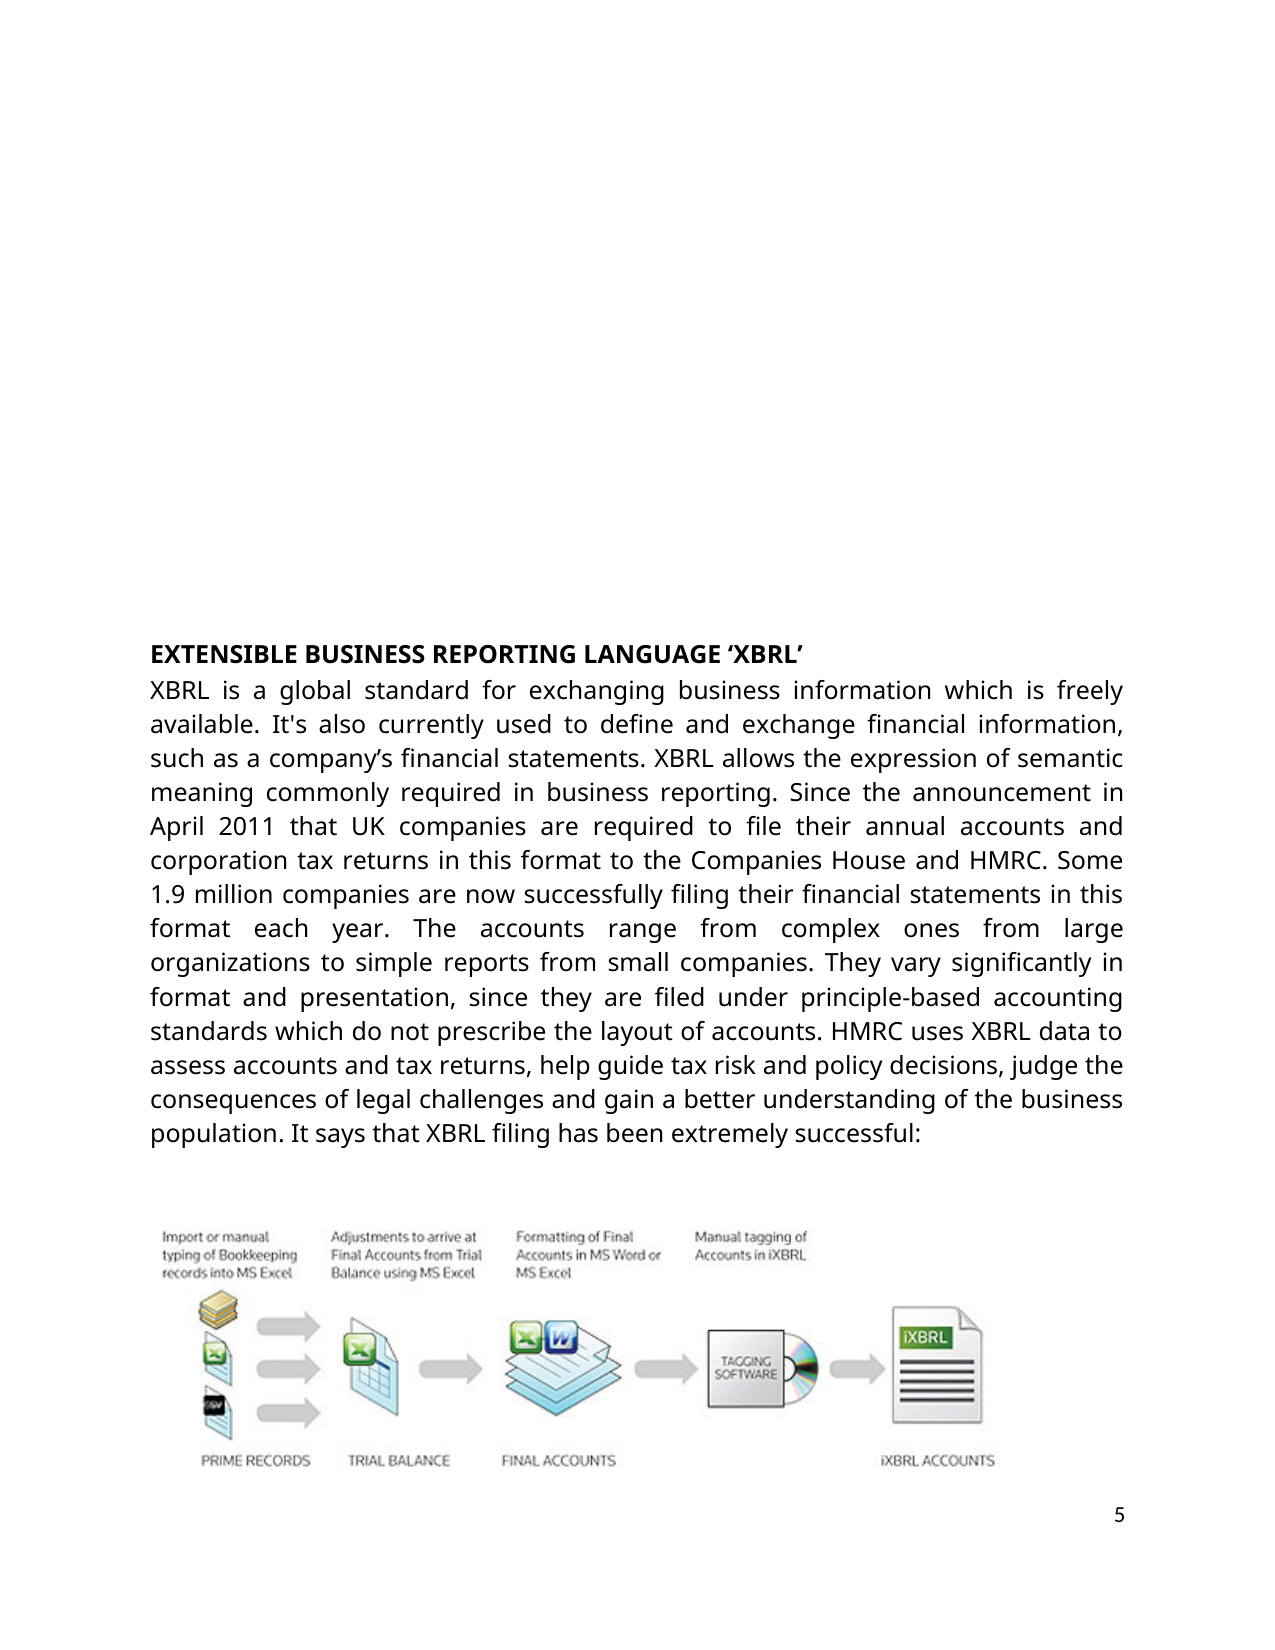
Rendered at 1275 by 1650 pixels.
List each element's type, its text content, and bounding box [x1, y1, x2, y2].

text XBRL is a global standard for exchanging business information which is freely available. It's also currently used to define and exchange financial information, such as a company’s financial statements. XBRL allows the expression of semantic meaning commonly required in business reporting. Since the announcement in April 2011 that UK companies are required to file their annual accounts and corporation tax returns in this format to the Companies House and HMRC. Some 1.9 million companies are now successfully filing their financial statements in this format each year. The accounts range from complex ones from large organizations to simple reports from small companies. They vary significantly in format and presentation, since they are filed under principle-based accounting standards which do not prescribe the layout of accounts. HMRC uses XBRL data to assess accounts and tax returns, help guide tax risk and policy decisions, judge the consequences of legal challenges and gain a better understanding of the business population. It says that XBRL filing has been extremely successful: [150, 673, 1125, 1149]
subtitle EXTENSIBLE BUSINESS REPORTING LANGUAGE ‘XBRL’ [150, 637, 1125, 671]
